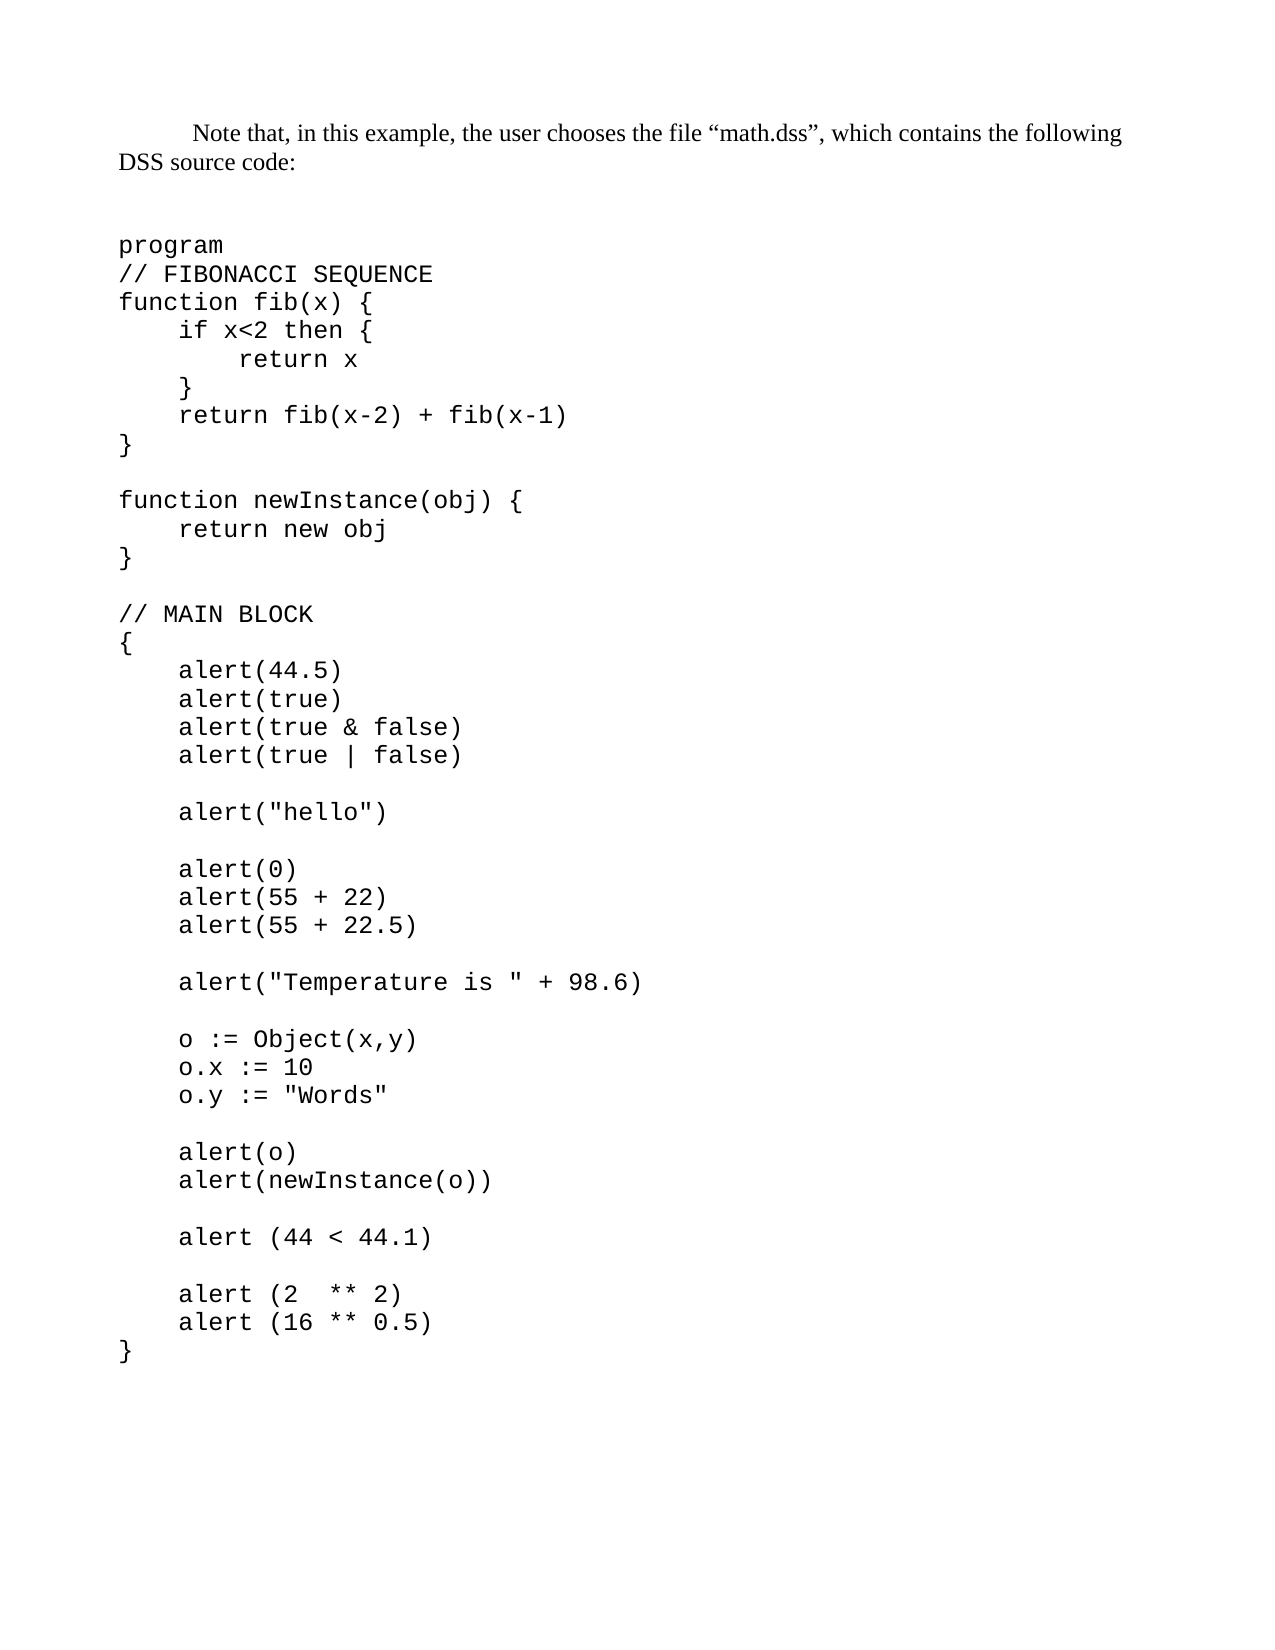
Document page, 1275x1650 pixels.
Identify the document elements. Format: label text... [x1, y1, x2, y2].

text alert("hello") [118, 800, 1157, 828]
text alert(true | false) [118, 743, 1157, 771]
text return fib(x-2) + fib(x-1) [118, 403, 1157, 431]
text if x<2 then { [118, 318, 1157, 346]
text alert(newInstance(o)) [118, 1168, 1157, 1196]
text } [118, 431, 1157, 460]
text program [118, 233, 1157, 261]
text // MAIN BLOCK [118, 601, 1157, 630]
text function fib(x) { [118, 290, 1157, 318]
text } [118, 545, 1157, 573]
text o := Object(x,y) [118, 1026, 1157, 1055]
text // FIBONACCI SEQUENCE [118, 261, 1157, 290]
text alert(true & false) [118, 715, 1157, 743]
text alert(55 + 22) [118, 885, 1157, 913]
text return new obj [118, 516, 1157, 545]
text alert (16 ** 0.5) [118, 1310, 1157, 1338]
text alert(55 + 22.5) [118, 913, 1157, 941]
text return x [118, 346, 1157, 375]
text alert(0) [118, 856, 1157, 885]
text function newInstance(obj) { [118, 488, 1157, 516]
text alert(o) [118, 1140, 1157, 1168]
text o.y := "Words" [118, 1083, 1157, 1111]
text alert (44 < 44.1) [118, 1225, 1157, 1253]
text { [118, 630, 1157, 658]
text Note that, in this example, the user chooses the file “math.dss”, which contains the following DSS source code: [118, 118, 1157, 176]
text o.x := 10 [118, 1055, 1157, 1083]
text alert (2 ** 2) [118, 1281, 1157, 1310]
text alert(true) [118, 686, 1157, 715]
text alert(44.5) [118, 658, 1157, 686]
text alert("Temperature is " + 98.6) [118, 970, 1157, 998]
text } [118, 1338, 1157, 1366]
text } [118, 375, 1157, 403]
